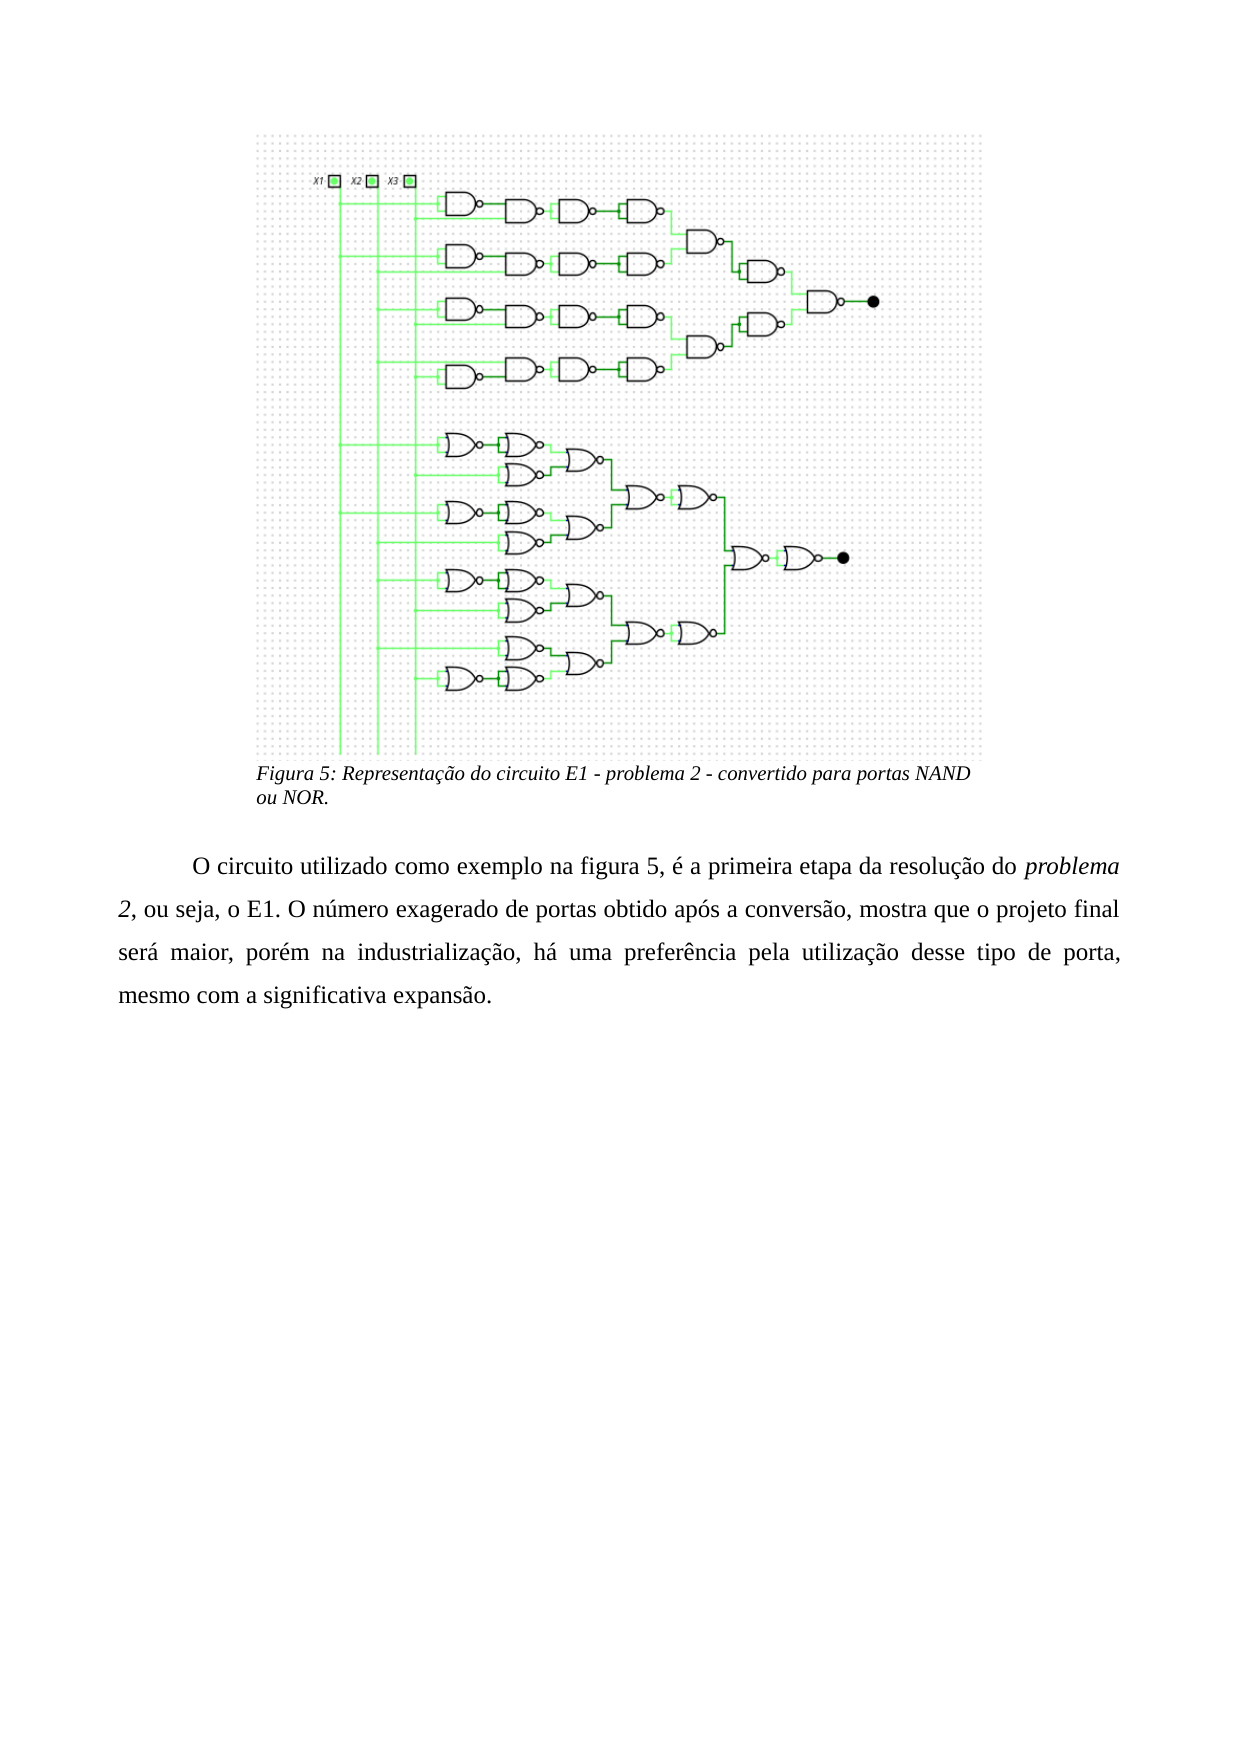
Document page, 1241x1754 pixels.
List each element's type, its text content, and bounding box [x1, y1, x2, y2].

picture [256, 130, 984, 761]
text O circuito utilizado como exemplo na figura 5, é a primeira etapa da resolução do problema 2, ou seja, o E1. O número exagerado de portas obtido após a conversão, mostra que o projeto final será maior, porém na industrialização, há uma preferência pela utilização desse tipo de porta, mesmo com a significativa expansão. [118, 851, 1122, 1009]
text Figura 5: Representação do circuito E1 - problema 2 - convertido para portas NAND ou NOR. [256, 761, 984, 809]
